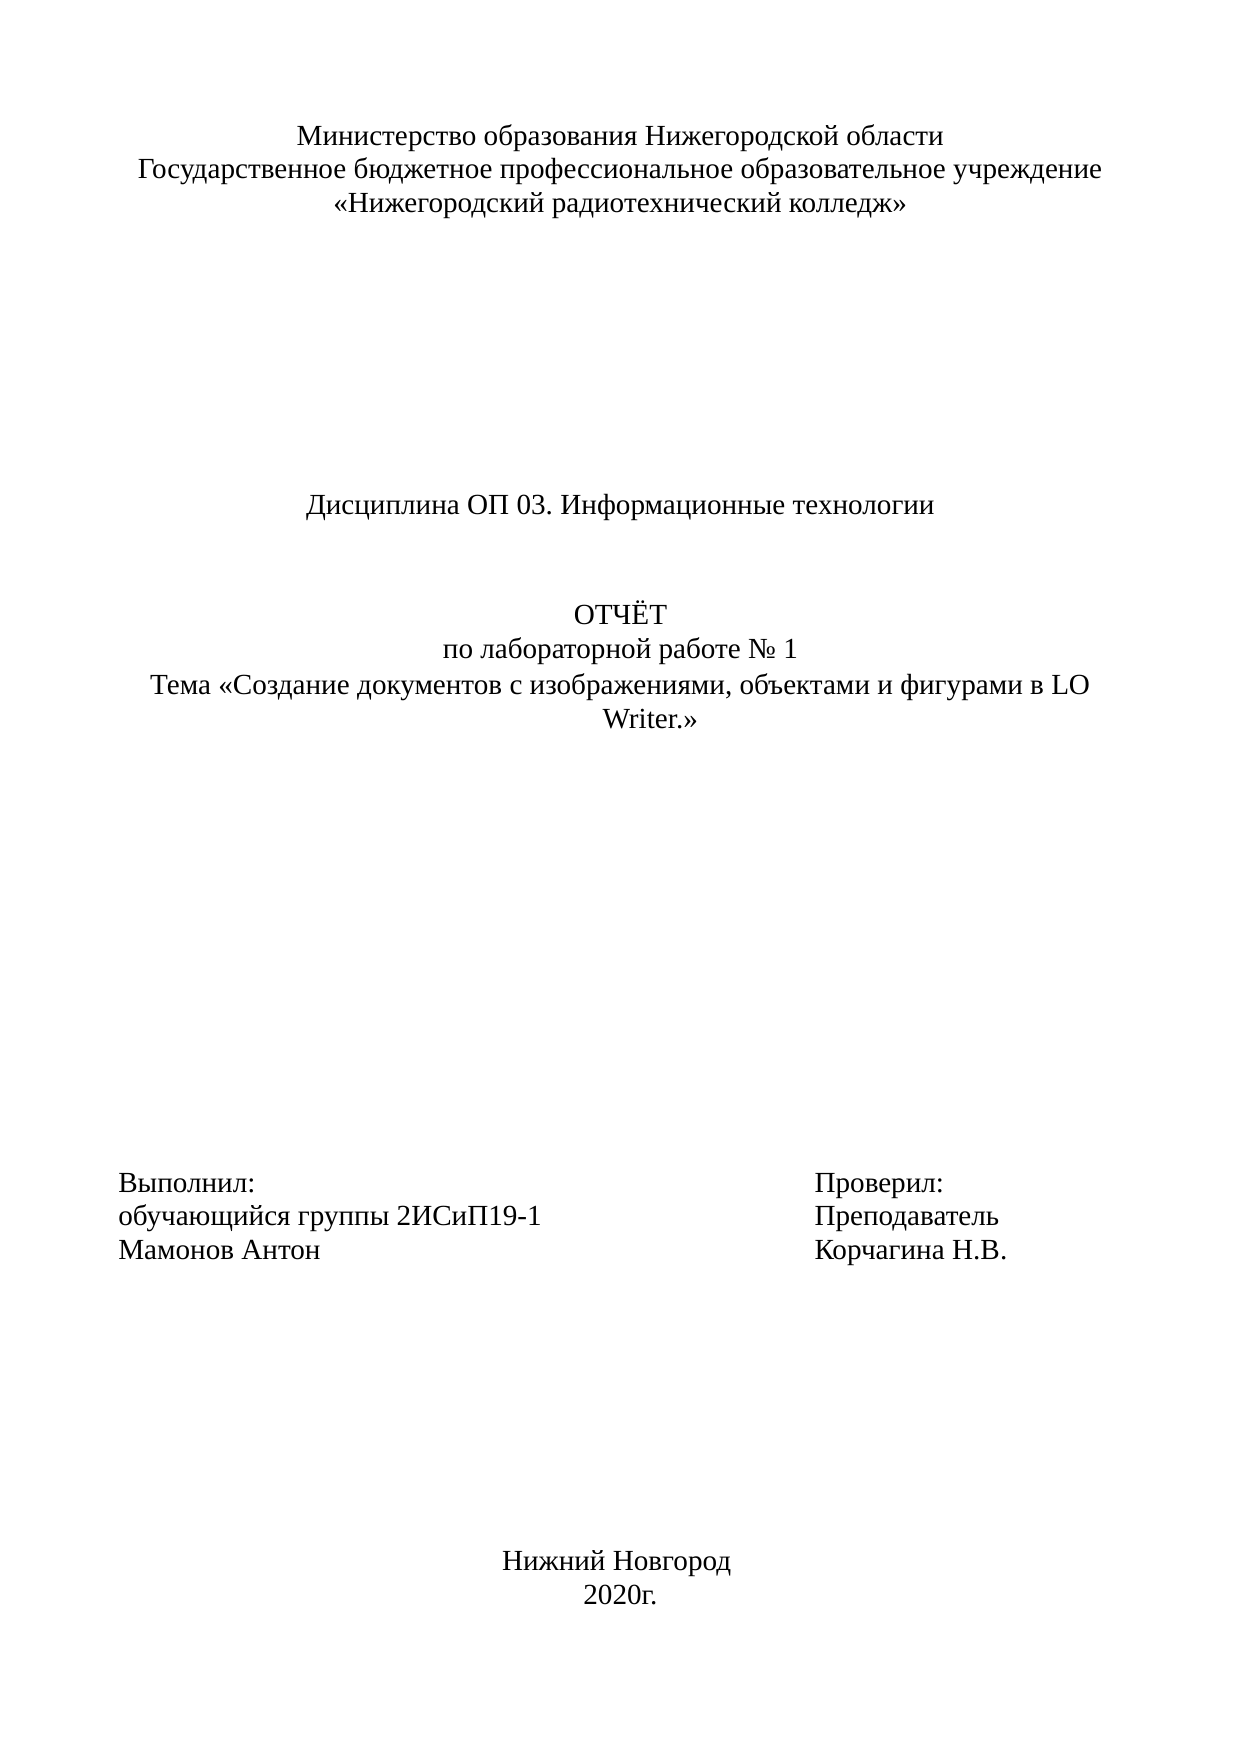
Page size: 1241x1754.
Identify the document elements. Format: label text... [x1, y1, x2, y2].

text Министерство образования Нижегородской области [118, 118, 1122, 152]
subtitle Тема «Создание документов с изображениями, объектами и фигурами в LO Writer.» [118, 667, 1122, 734]
text Выполнил: Проверил: [118, 1165, 1122, 1198]
text «Нижегородский радиотехнический колледж» [118, 185, 1122, 219]
text обучающийся группы 2ИСиП19-1 Преподаватель [118, 1198, 1122, 1232]
text Мамонов Антон Корчагина Н.В. [118, 1232, 1122, 1265]
text по лабораторной работе № 1 [118, 631, 1122, 664]
text Государственное бюджетное профессиональное образовательное учреждение [118, 152, 1122, 185]
text Нижний Новгород [118, 1543, 1122, 1577]
text Дисциплина ОП 03. Информационные технологии [118, 487, 1122, 521]
text 2020г. [118, 1577, 1122, 1610]
text ОТЧЁТ [118, 597, 1122, 631]
